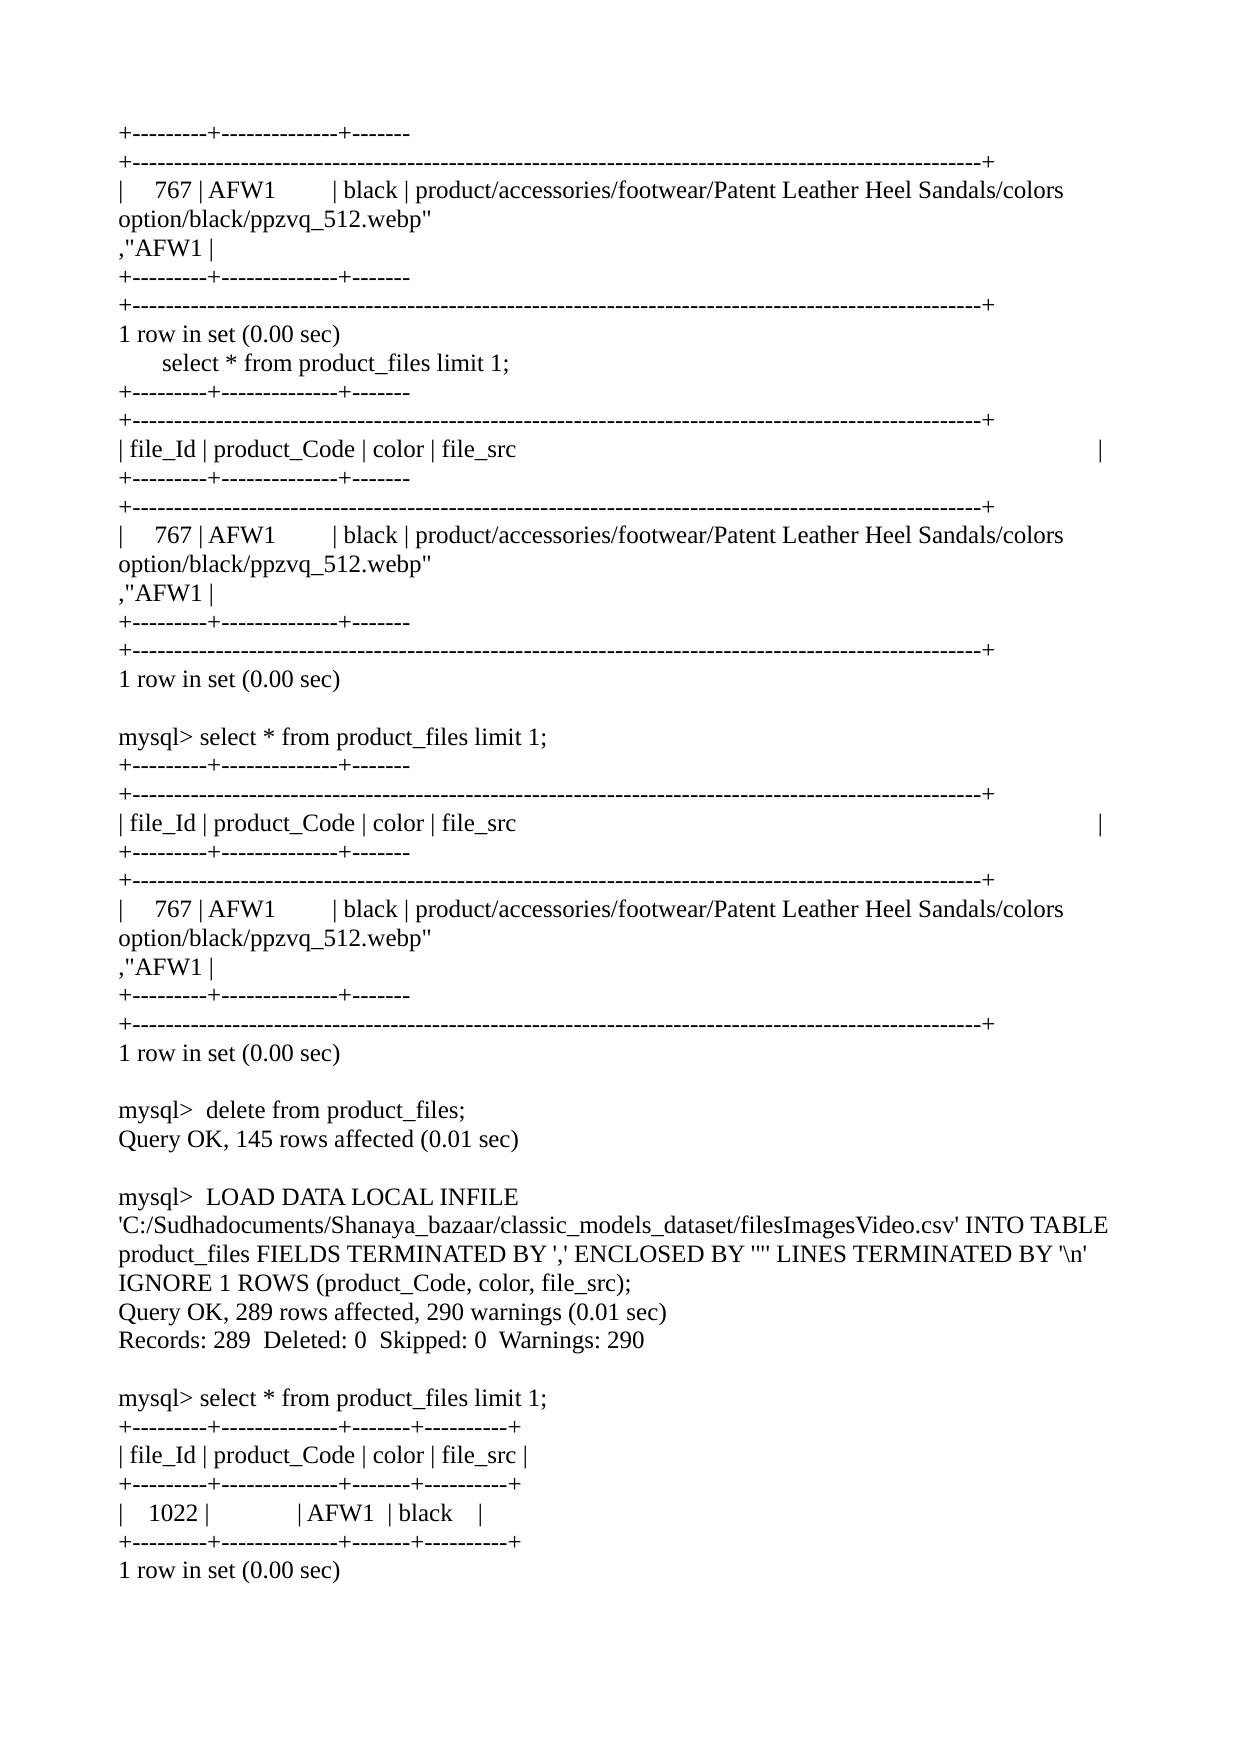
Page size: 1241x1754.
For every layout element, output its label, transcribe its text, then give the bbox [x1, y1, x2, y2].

text mysql> select * from product_files limit 1; [118, 1383, 1122, 1412]
text +---------+--------------+-------+----------+ [118, 1527, 1122, 1556]
text | 1022 | | AFW1 | black | [118, 1498, 1122, 1527]
text +---------+--------------+-------+------------------------------------------------------------------------------------------------------+ [118, 751, 1122, 808]
text | file_Id | product_Code | color | file_src | [118, 1441, 1122, 1469]
text | 767 | AFW1 | black | product/accessories/footwear/Patent Leather Heel Sandals/colors option/black/ppzvq_512.webp" [118, 176, 1122, 233]
text | file_Id | product_Code | color | file_src | [118, 808, 1122, 837]
text +---------+--------------+-------+------------------------------------------------------------------------------------------------------+ [118, 118, 1122, 176]
text +---------+--------------+-------+------------------------------------------------------------------------------------------------------+ [118, 837, 1122, 894]
text +---------+--------------+-------+------------------------------------------------------------------------------------------------------+ [118, 607, 1122, 664]
text 1 row in set (0.00 sec) [118, 319, 1122, 348]
text Query OK, 289 rows affected, 290 warnings (0.01 sec) [118, 1297, 1122, 1326]
text mysql> delete from product_files; [118, 1096, 1122, 1124]
text +---------+--------------+-------+------------------------------------------------------------------------------------------------------+ [118, 262, 1122, 319]
text | 767 | AFW1 | black | product/accessories/footwear/Patent Leather Heel Sandals/colors option/black/ppzvq_512.webp" [118, 894, 1122, 952]
text 1 row in set (0.00 sec) [118, 1556, 1122, 1584]
text +---------+--------------+-------+----------+ [118, 1412, 1122, 1441]
text mysql> select * from product_files limit 1; [118, 722, 1122, 751]
text +---------+--------------+-------+------------------------------------------------------------------------------------------------------+ [118, 377, 1122, 434]
text ,"AFW1 | [118, 578, 1122, 607]
text | 767 | AFW1 | black | product/accessories/footwear/Patent Leather Heel Sandals/colors option/black/ppzvq_512.webp" [118, 521, 1122, 578]
text +---------+--------------+-------+----------+ [118, 1469, 1122, 1498]
text select * from product_files limit 1; [118, 348, 1122, 377]
text +---------+--------------+-------+------------------------------------------------------------------------------------------------------+ [118, 981, 1122, 1038]
text 1 row in set (0.00 sec) [118, 664, 1122, 693]
text | file_Id | product_Code | color | file_src | [118, 434, 1122, 463]
text +---------+--------------+-------+------------------------------------------------------------------------------------------------------+ [118, 463, 1122, 521]
text Query OK, 145 rows affected (0.01 sec) [118, 1124, 1122, 1153]
text ,"AFW1 | [118, 952, 1122, 981]
text mysql> LOAD DATA LOCAL INFILE 'C:/Sudhadocuments/Shanaya_bazaar/classic_models_dataset/filesImagesVideo.csv' INTO TABLE product_files FIELDS TERMINATED BY ',' ENCLOSED BY '"' LINES TERMINATED BY '\n' IGNORE 1 ROWS (product_Code, color, file_src); [118, 1182, 1122, 1297]
text 1 row in set (0.00 sec) [118, 1038, 1122, 1067]
text Records: 289 Deleted: 0 Skipped: 0 Warnings: 290 [118, 1326, 1122, 1354]
text ,"AFW1 | [118, 233, 1122, 262]
